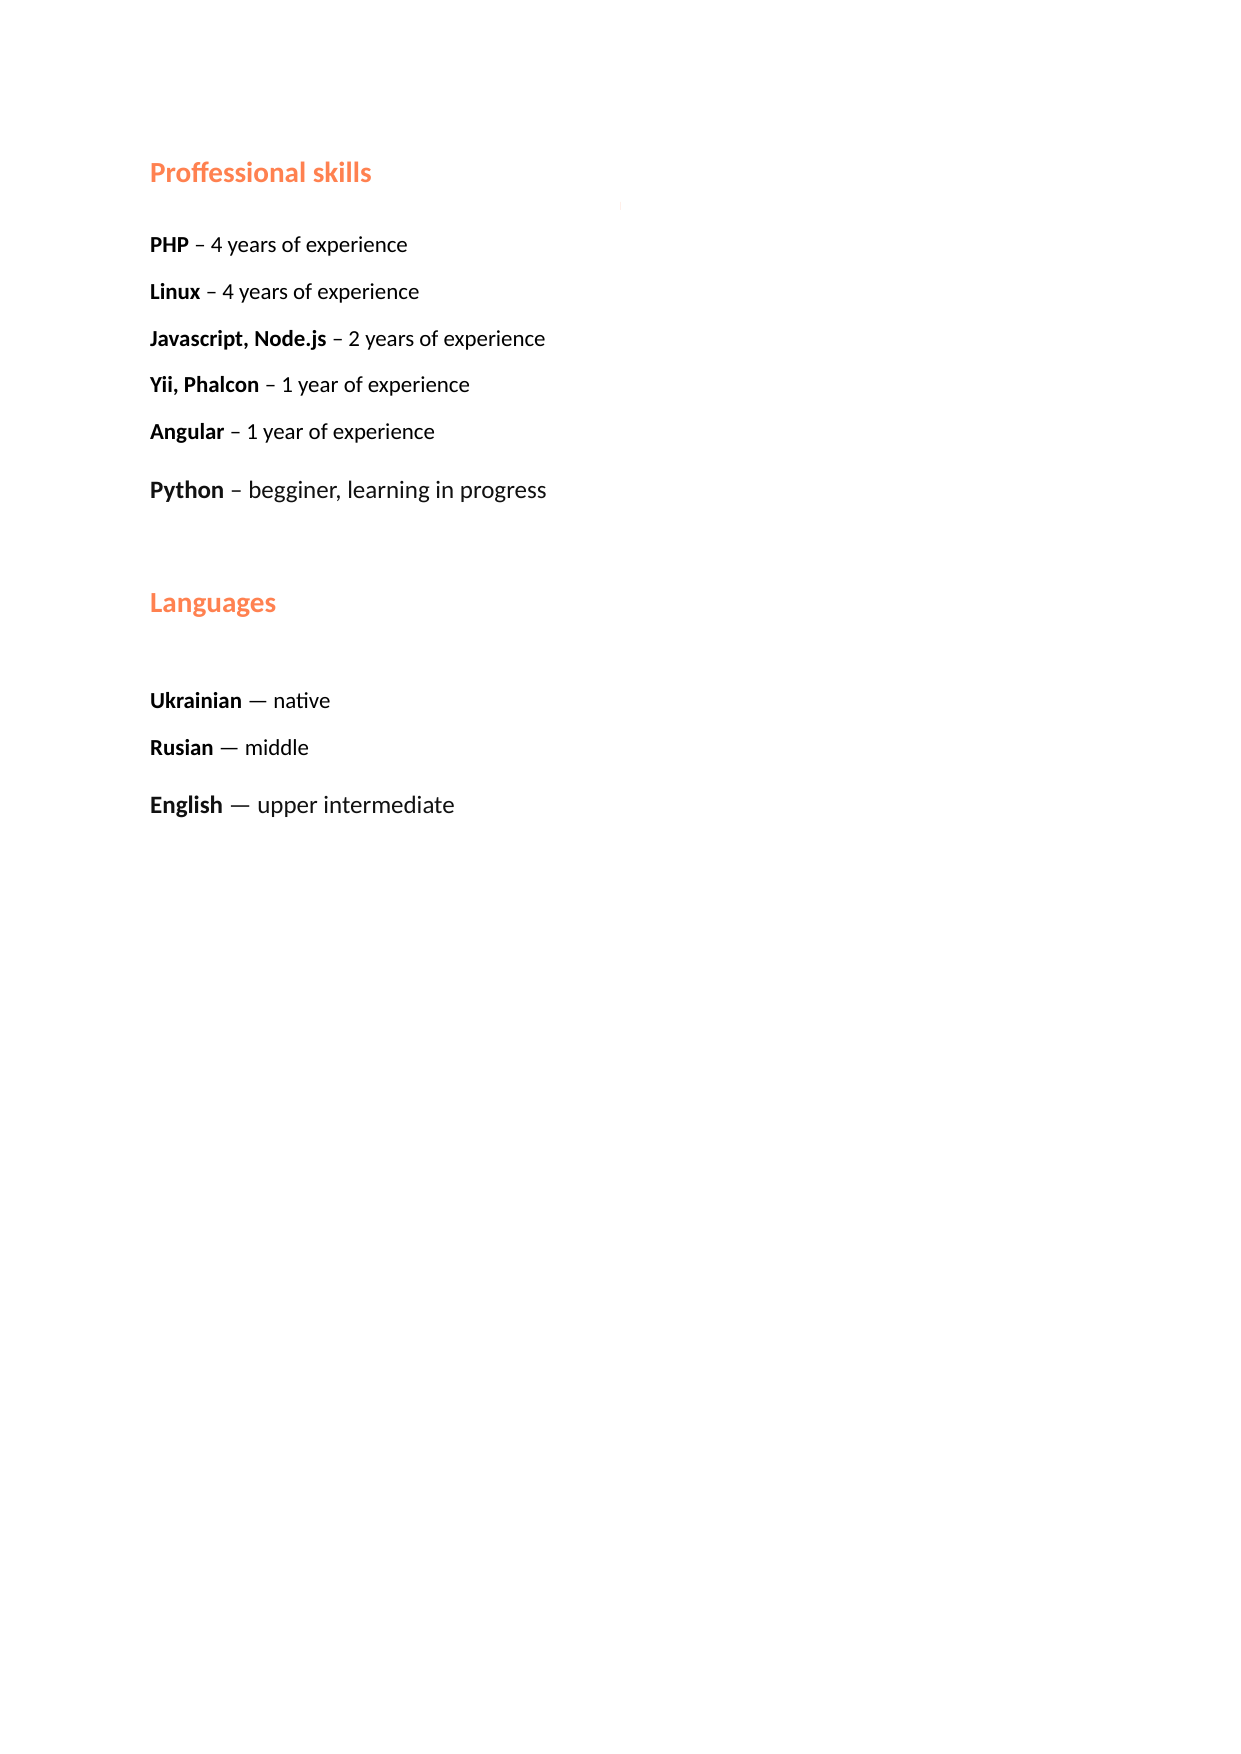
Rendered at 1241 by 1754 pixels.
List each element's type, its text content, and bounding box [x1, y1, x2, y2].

text Ukrainian — native [150, 686, 1090, 714]
text Python – begginer, learning in progress [150, 464, 1090, 504]
text PHP – 4 years of experience [150, 230, 1090, 258]
text Angular – 1 year of experience [150, 417, 1090, 446]
text Yii, Phalcon – 1 year of experience [150, 371, 1090, 399]
text English — upper intermediate [150, 780, 1090, 820]
text Rusian — middle [150, 733, 1090, 761]
text Javascript, Node.js – 2 years of experience [150, 324, 1090, 352]
text Languages [150, 584, 1090, 620]
text Proffessional skills [150, 150, 1090, 190]
text Linux – 4 years of experience [150, 277, 1090, 305]
